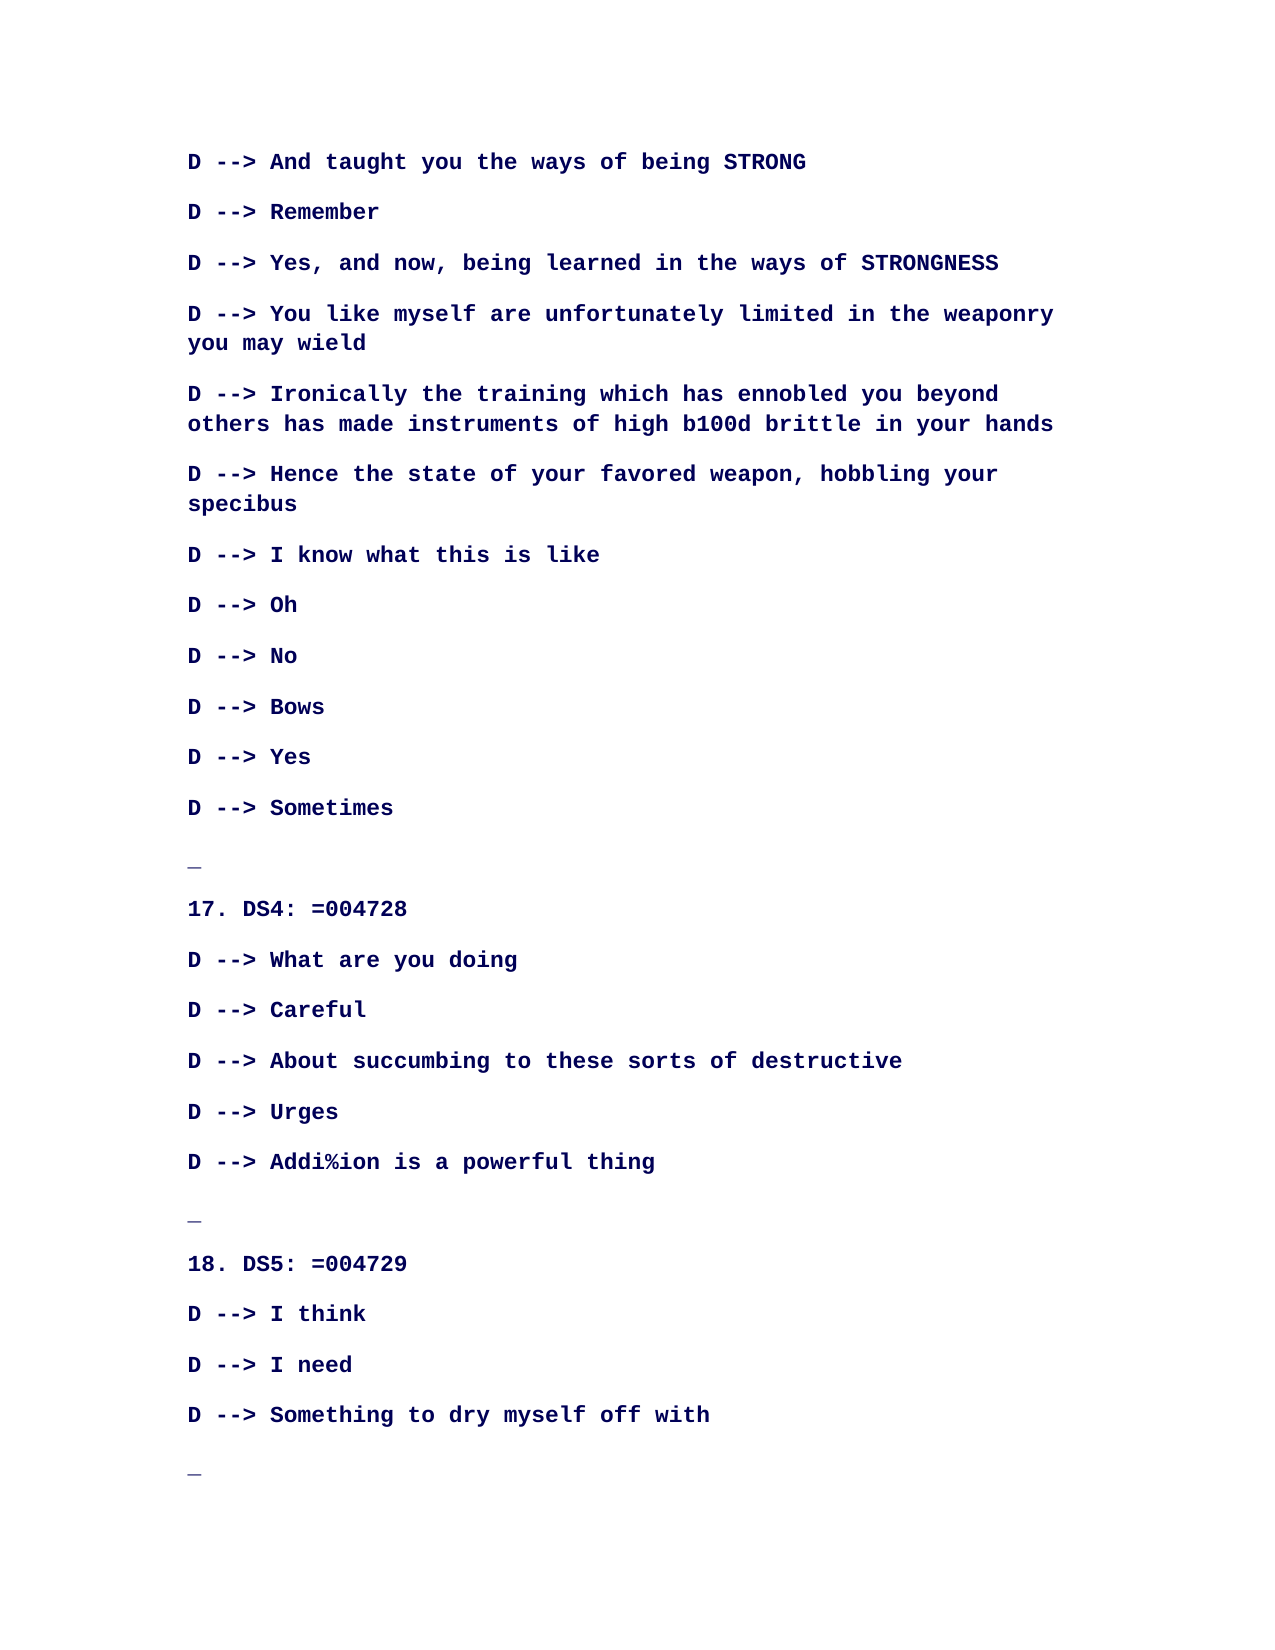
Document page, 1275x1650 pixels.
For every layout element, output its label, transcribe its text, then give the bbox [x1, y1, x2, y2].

text D --> Yes, and now, being learned in the ways of STRONGNESS [187, 251, 1087, 277]
text _ [187, 1454, 1087, 1480]
text D --> Careful [187, 999, 1087, 1025]
text D --> Something to dry myself off with [187, 1404, 1087, 1430]
text D --> Hence the state of your favored weapon, hobbling your specibus [187, 463, 1087, 518]
text D --> No [187, 644, 1087, 670]
text D --> I think [187, 1302, 1087, 1328]
text D --> Oh [187, 594, 1087, 620]
text _ [187, 1201, 1087, 1227]
text _ [187, 847, 1087, 873]
text D --> Addi%ion is a powerful thing [187, 1151, 1087, 1177]
text D --> Bows [187, 695, 1087, 721]
text D --> You like myself are unfortunately limited in the weaponry you may wield [187, 302, 1087, 358]
text D --> Yes [187, 746, 1087, 772]
text D --> And taught you the ways of being STRONG [187, 150, 1087, 176]
text D --> Urges [187, 1100, 1087, 1126]
text D --> About succumbing to these sorts of destructive [187, 1049, 1087, 1075]
text D --> Sometimes [187, 796, 1087, 822]
text 18. DS5: =004729 [187, 1252, 1087, 1278]
text D --> I need [187, 1353, 1087, 1379]
text D --> Remember [187, 201, 1087, 227]
text D --> I know what this is like [187, 543, 1087, 569]
text D --> What are you doing [187, 948, 1087, 974]
text D --> Ironically the training which has ennobled you beyond others has made instruments of high b100d brittle in your hands [187, 382, 1087, 438]
text 17. DS4: =004728 [187, 897, 1087, 923]
